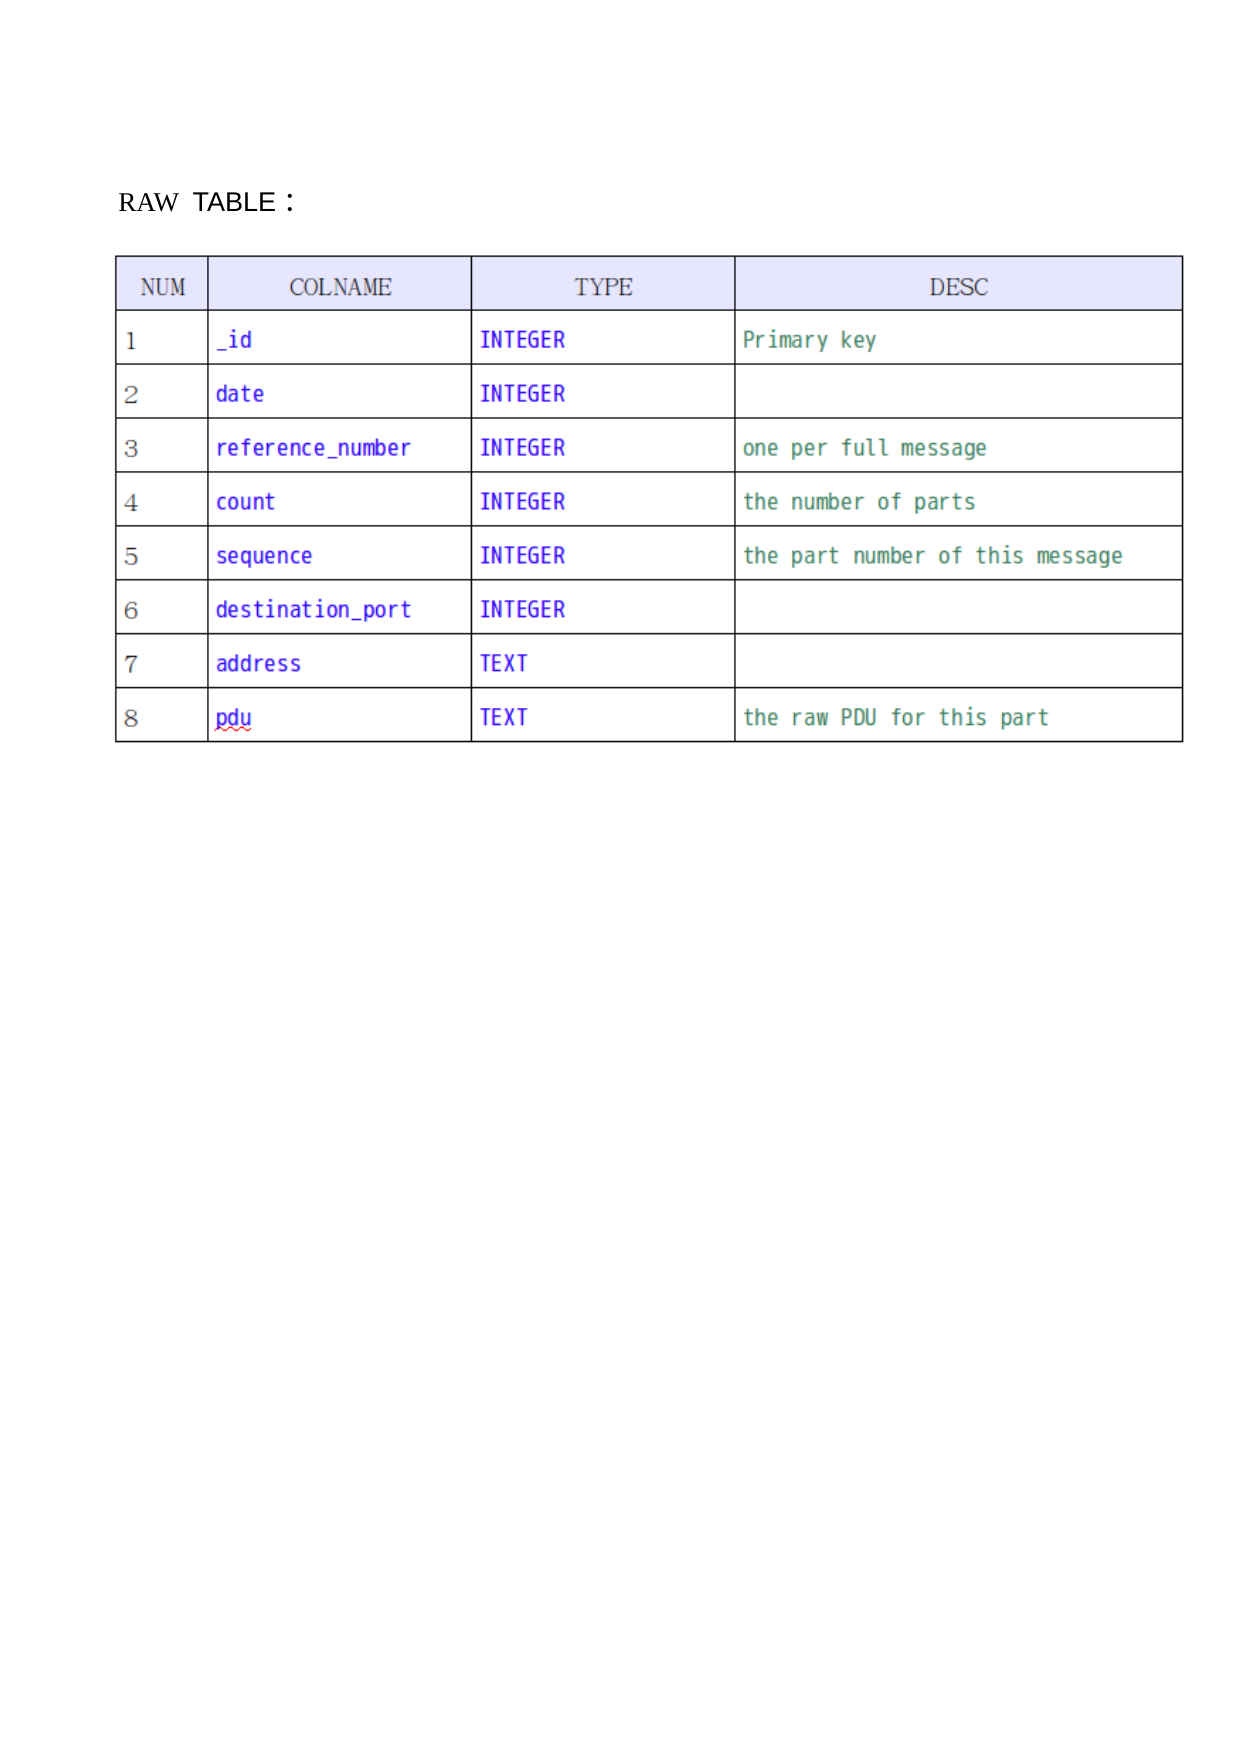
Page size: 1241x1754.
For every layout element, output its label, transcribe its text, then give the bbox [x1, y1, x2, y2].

picture [104, 250, 1192, 751]
text RAW TABLE ： [118, 180, 1122, 220]
